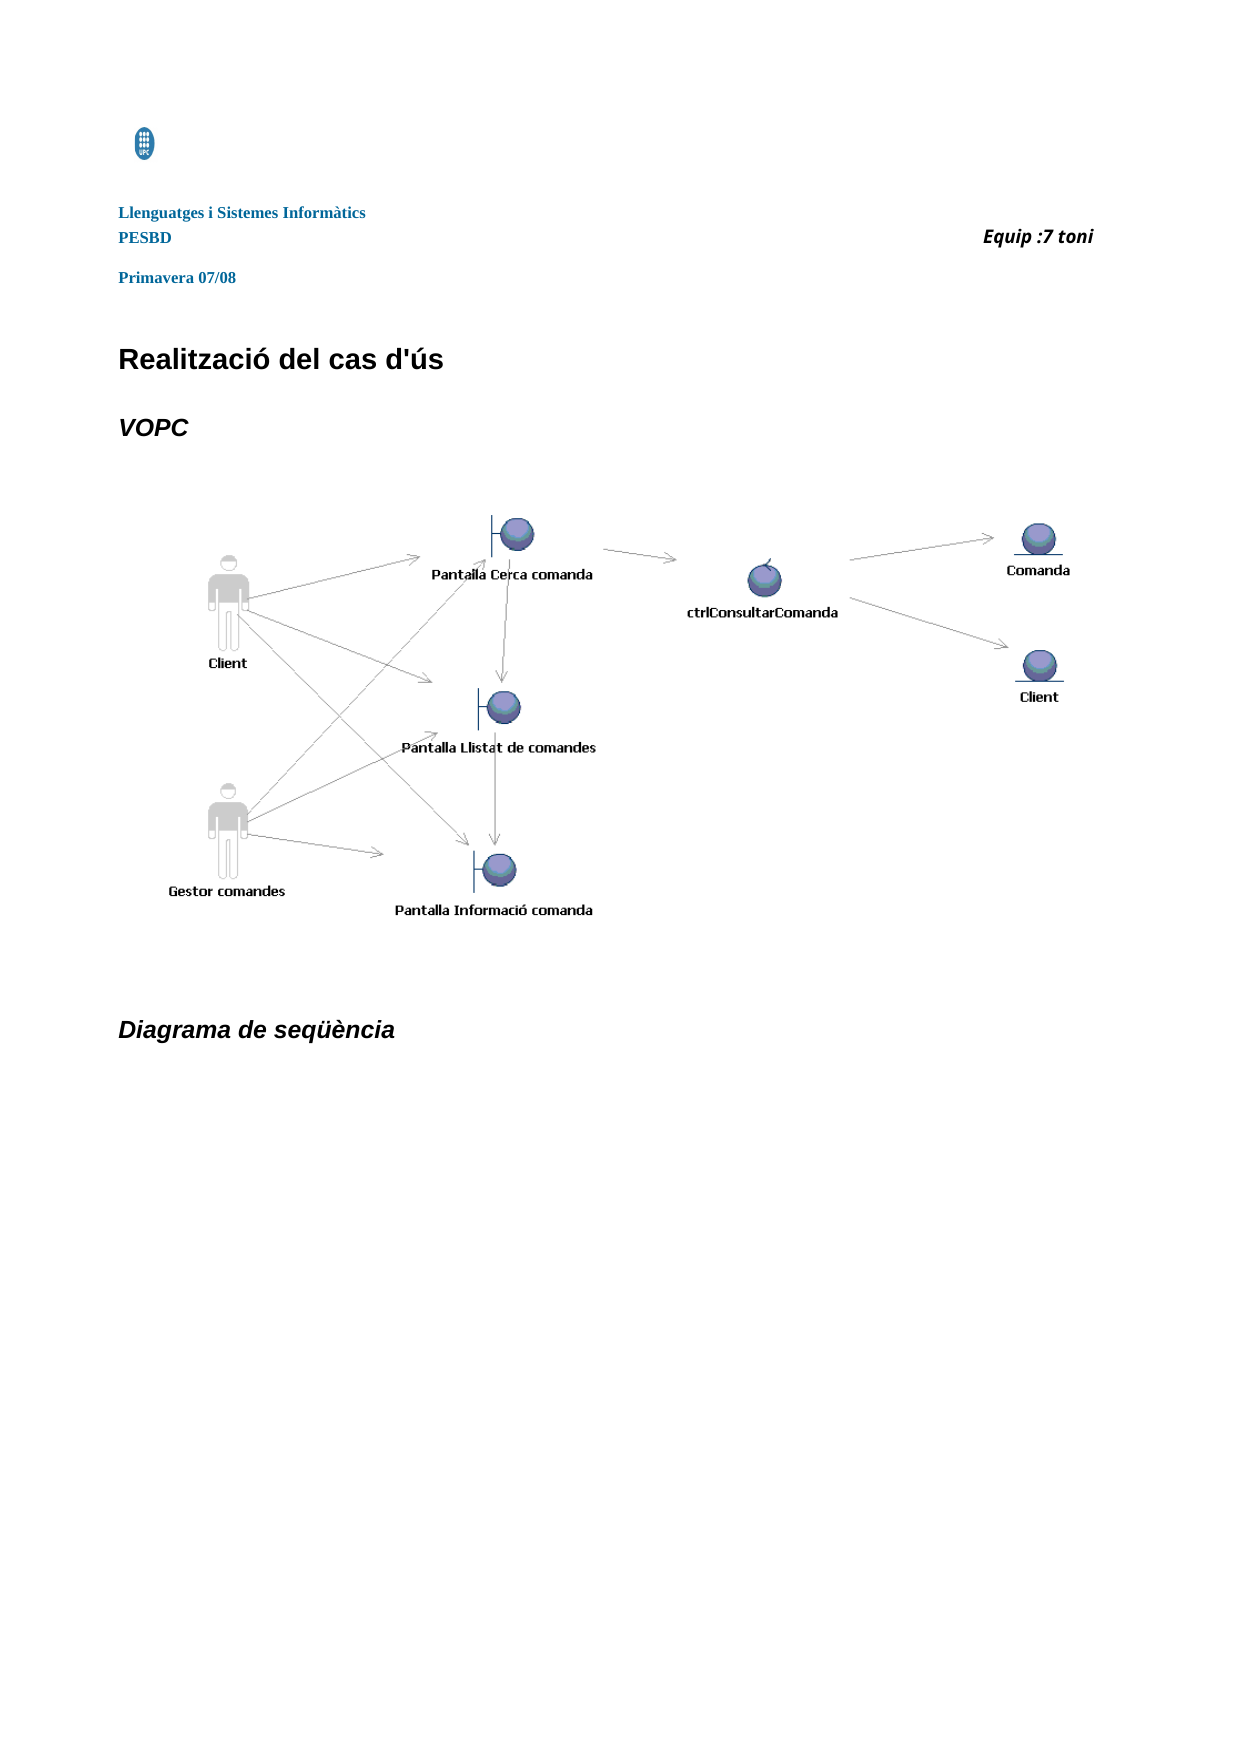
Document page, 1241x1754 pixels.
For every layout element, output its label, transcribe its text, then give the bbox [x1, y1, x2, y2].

subtitle Diagrama de seqüència [118, 1016, 1122, 1044]
picture [146, 495, 1094, 932]
subtitle Realització del cas d'ús [118, 342, 1122, 375]
subtitle VOPC [118, 413, 1122, 441]
